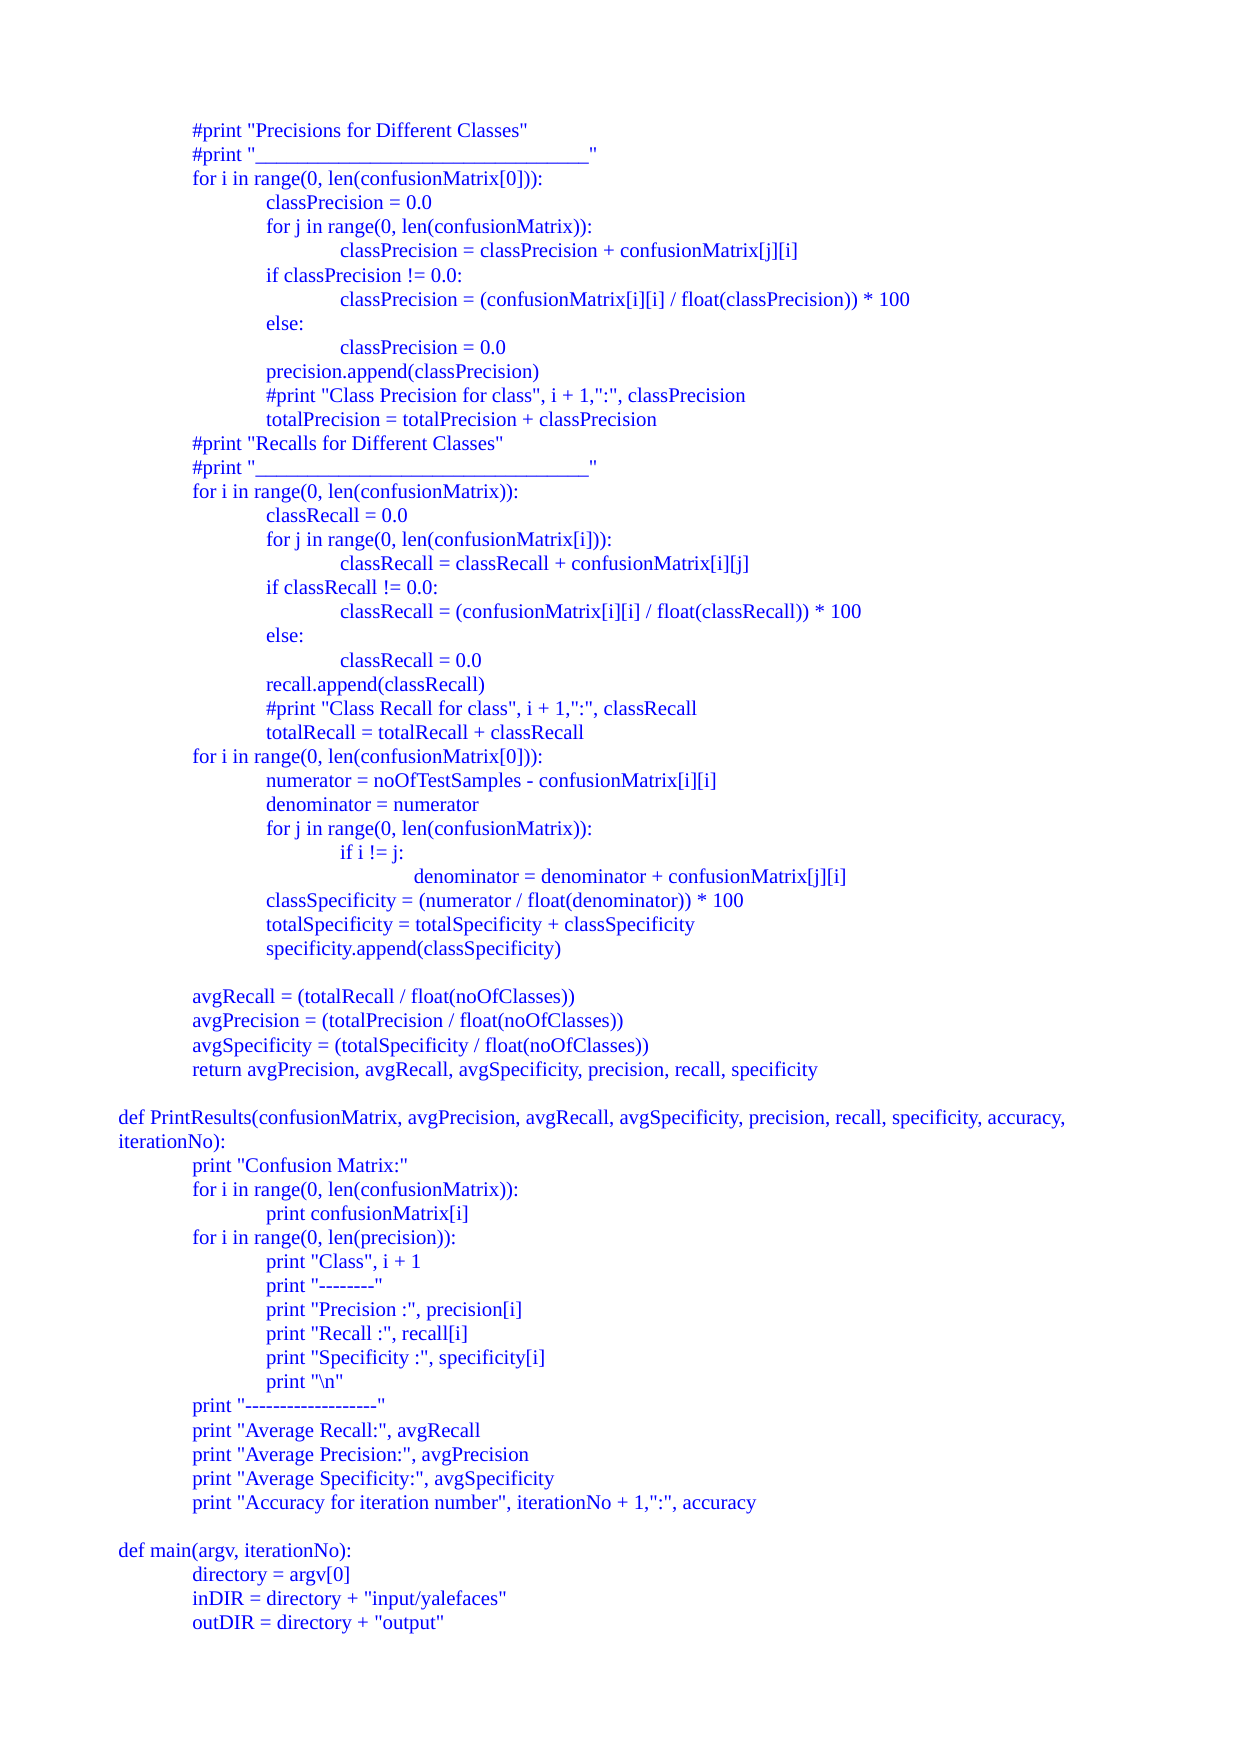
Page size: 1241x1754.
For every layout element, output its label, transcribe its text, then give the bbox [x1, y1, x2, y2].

text print "Recall :", recall[i] [118, 1321, 1122, 1345]
text classRecall = 0.0 [118, 647, 1122, 672]
text #print "Class Precision for class", i + 1,":", classPrecision [118, 383, 1122, 407]
text if classRecall != 0.0: [118, 575, 1122, 599]
text for j in range(0, len(confusionMatrix)): [118, 214, 1122, 238]
text directory = argv[0] [118, 1562, 1122, 1586]
text denominator = denominator + confusionMatrix[j][i] [118, 864, 1122, 888]
text #print "Precisions for Different Classes" [118, 118, 1122, 142]
text for i in range(0, len(precision)): [118, 1225, 1122, 1249]
text inDIR = directory + "input/yalefaces" [118, 1586, 1122, 1610]
text for i in range(0, len(confusionMatrix[0])): [118, 744, 1122, 768]
text return avgPrecision, avgRecall, avgSpecificity, precision, recall, specificity [118, 1057, 1122, 1081]
text for j in range(0, len(confusionMatrix)): [118, 816, 1122, 840]
text totalPrecision = totalPrecision + classPrecision [118, 407, 1122, 431]
text print "Precision :", precision[i] [118, 1297, 1122, 1321]
text print "Accuracy for iteration number", iterationNo + 1,":", accuracy [118, 1490, 1122, 1514]
text print "Class", i + 1 [118, 1249, 1122, 1273]
text print confusionMatrix[i] [118, 1201, 1122, 1225]
text #print "________________________________" [118, 142, 1122, 166]
text classRecall = (confusionMatrix[i][i] / float(classRecall)) * 100 [118, 599, 1122, 623]
text for i in range(0, len(confusionMatrix)): [118, 1177, 1122, 1201]
text #print "________________________________" [118, 455, 1122, 479]
text for i in range(0, len(confusionMatrix)): [118, 479, 1122, 503]
text for i in range(0, len(confusionMatrix[0])): [118, 166, 1122, 190]
text #print "Recalls for Different Classes" [118, 431, 1122, 455]
text print "Average Recall:", avgRecall [118, 1417, 1122, 1442]
text totalSpecificity = totalSpecificity + classSpecificity [118, 912, 1122, 936]
text if classPrecision != 0.0: [118, 262, 1122, 287]
text denominator = numerator [118, 792, 1122, 816]
text avgSpecificity = (totalSpecificity / float(noOfClasses)) [118, 1032, 1122, 1057]
text outDIR = directory + "output" [118, 1610, 1122, 1634]
text classPrecision = 0.0 [118, 335, 1122, 359]
text print "-------------------" [118, 1393, 1122, 1417]
text def main(argv, iterationNo): [118, 1538, 1122, 1562]
text classSpecificity = (numerator / float(denominator)) * 100 [118, 888, 1122, 912]
text def PrintResults(confusionMatrix, avgPrecision, avgRecall, avgSpecificity, precision, recall, specificity, accuracy, iterationNo): [118, 1105, 1122, 1153]
text classRecall = 0.0 [118, 503, 1122, 527]
text specificity.append(classSpecificity) [118, 936, 1122, 960]
text print "Confusion Matrix:" [118, 1153, 1122, 1177]
text print "Average Precision:", avgPrecision [118, 1442, 1122, 1466]
text print "Average Specificity:", avgSpecificity [118, 1466, 1122, 1490]
text for j in range(0, len(confusionMatrix[i])): [118, 527, 1122, 551]
text classRecall = classRecall + confusionMatrix[i][j] [118, 551, 1122, 575]
text else: [118, 623, 1122, 647]
text print "--------" [118, 1273, 1122, 1297]
text precision.append(classPrecision) [118, 359, 1122, 383]
text #print "Class Recall for class", i + 1,":", classRecall [118, 696, 1122, 720]
text avgRecall = (totalRecall / float(noOfClasses)) [118, 984, 1122, 1008]
text totalRecall = totalRecall + classRecall [118, 720, 1122, 744]
text classPrecision = 0.0 [118, 190, 1122, 214]
text avgPrecision = (totalPrecision / float(noOfClasses)) [118, 1008, 1122, 1032]
text classPrecision = classPrecision + confusionMatrix[j][i] [118, 238, 1122, 262]
text else: [118, 311, 1122, 335]
text numerator = noOfTestSamples - confusionMatrix[i][i] [118, 768, 1122, 792]
text classPrecision = (confusionMatrix[i][i] / float(classPrecision)) * 100 [118, 287, 1122, 311]
text print "\n" [118, 1369, 1122, 1393]
text if i != j: [118, 840, 1122, 864]
text print "Specificity :", specificity[i] [118, 1345, 1122, 1369]
text recall.append(classRecall) [118, 672, 1122, 696]
